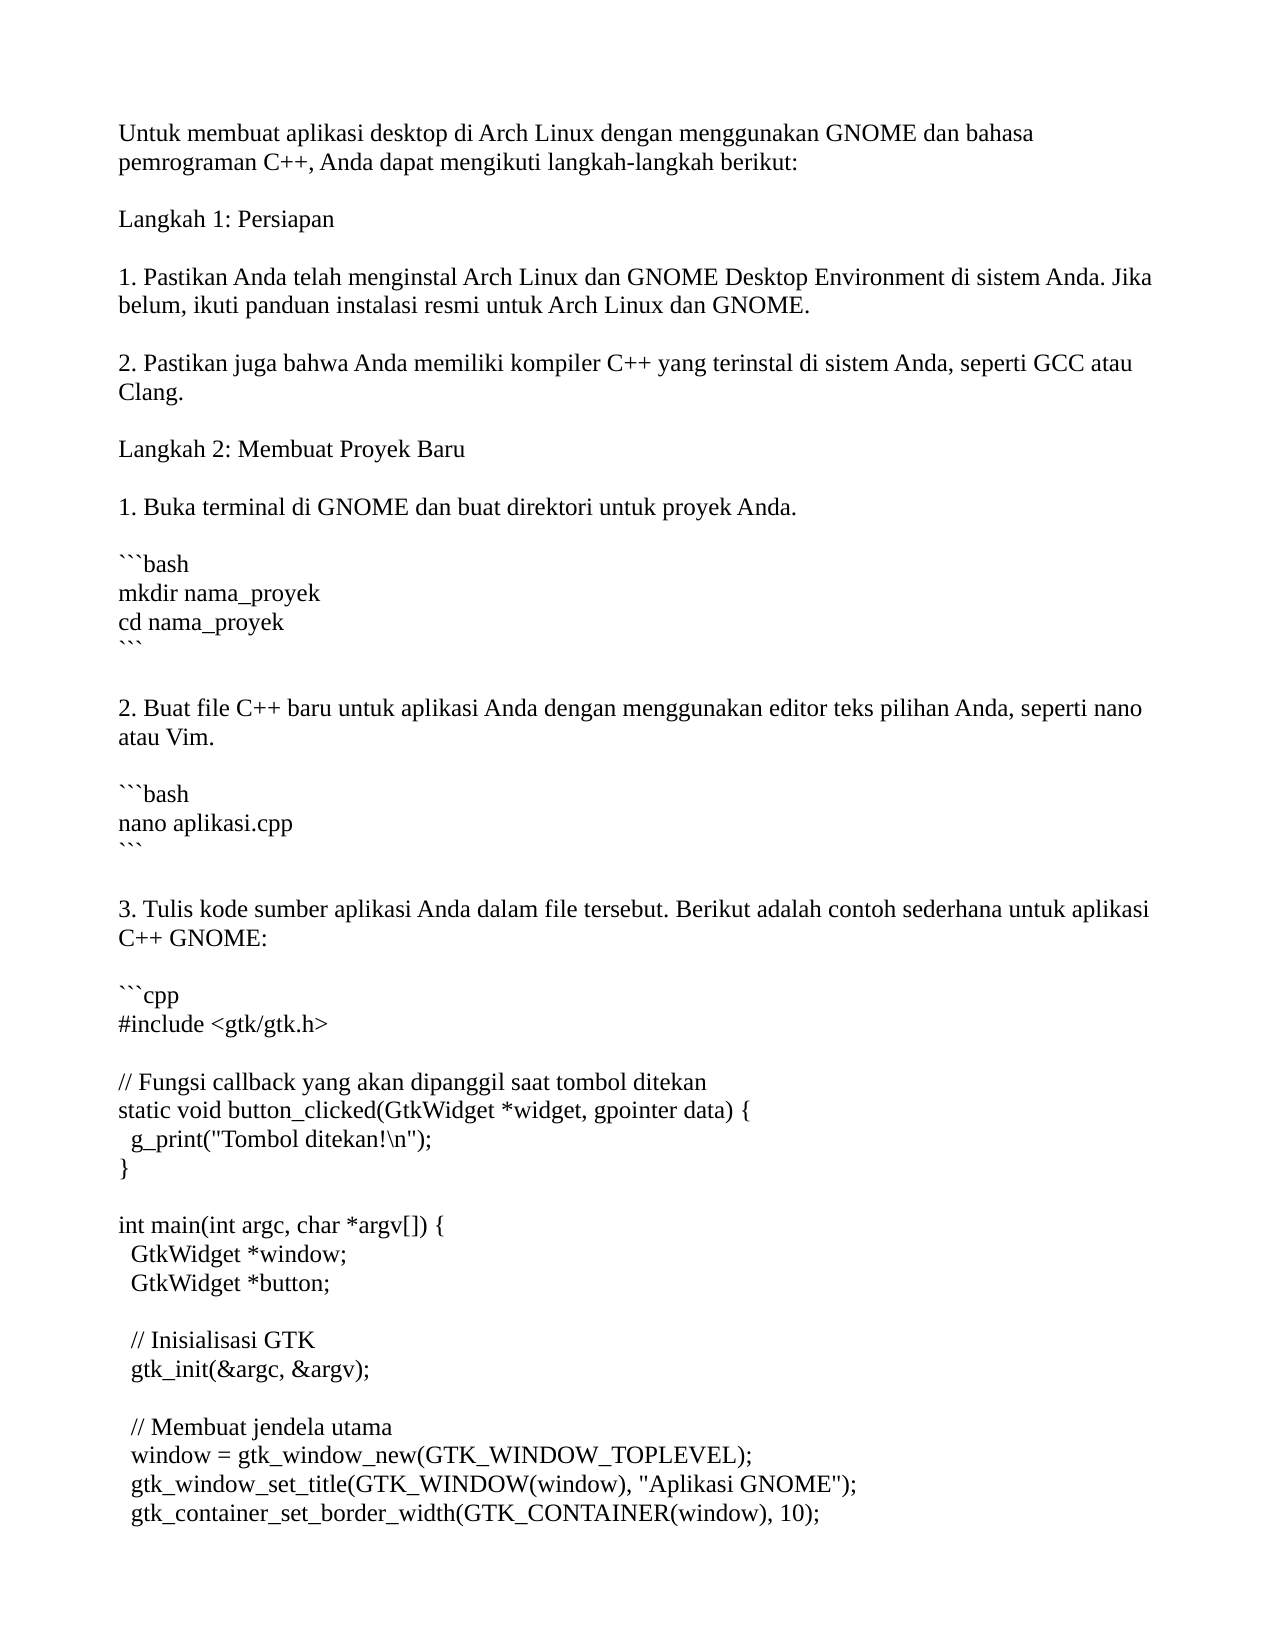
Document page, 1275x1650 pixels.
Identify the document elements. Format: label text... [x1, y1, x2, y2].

text gtk_window_set_title(GTK_WINDOW(window), "Aplikasi GNOME"); [118, 1469, 1157, 1498]
text ```bash [118, 779, 1157, 808]
text // Fungsi callback yang akan dipanggil saat tombol ditekan [118, 1067, 1157, 1096]
text ```bash [118, 549, 1157, 578]
text Untuk membuat aplikasi desktop di Arch Linux dengan menggunakan GNOME dan bahasa pemrograman C++, Anda dapat mengikuti langkah-langkah berikut: [118, 118, 1157, 176]
text window = gtk_window_new(GTK_WINDOW_TOPLEVEL); [118, 1441, 1157, 1469]
text ```cpp [118, 981, 1157, 1009]
text } [118, 1153, 1157, 1182]
text 1. Buka terminal di GNOME dan buat direktori untuk proyek Anda. [118, 492, 1157, 521]
text #include <gtk/gtk.h> [118, 1009, 1157, 1038]
text g_print("Tombol ditekan!\n"); [118, 1124, 1157, 1153]
text mkdir nama_proyek [118, 578, 1157, 607]
text int main(int argc, char *argv[]) { [118, 1211, 1157, 1239]
text ``` [118, 636, 1157, 664]
text 2. Pastikan juga bahwa Anda memiliki kompiler C++ yang terinstal di sistem Anda, seperti GCC atau Clang. [118, 348, 1157, 406]
text Langkah 2: Membuat Proyek Baru [118, 434, 1157, 463]
text // Inisialisasi GTK [118, 1326, 1157, 1354]
text GtkWidget *button; [118, 1268, 1157, 1297]
text GtkWidget *window; [118, 1239, 1157, 1268]
text gtk_init(&argc, &argv); [118, 1354, 1157, 1383]
text static void button_clicked(GtkWidget *widget, gpointer data) { [118, 1096, 1157, 1124]
text // Membuat jendela utama [118, 1412, 1157, 1441]
text cd nama_proyek [118, 607, 1157, 636]
text 3. Tulis kode sumber aplikasi Anda dalam file tersebut. Berikut adalah contoh sederhana untuk aplikasi C++ GNOME: [118, 894, 1157, 952]
text 2. Buat file C++ baru untuk aplikasi Anda dengan menggunakan editor teks pilihan Anda, seperti nano atau Vim. [118, 693, 1157, 751]
text Langkah 1: Persiapan [118, 204, 1157, 233]
text ``` [118, 837, 1157, 866]
text nano aplikasi.cpp [118, 808, 1157, 837]
text gtk_container_set_border_width(GTK_CONTAINER(window), 10); [118, 1498, 1157, 1527]
text 1. Pastikan Anda telah menginstal Arch Linux dan GNOME Desktop Environment di sistem Anda. Jika belum, ikuti panduan instalasi resmi untuk Arch Linux dan GNOME. [118, 262, 1157, 319]
